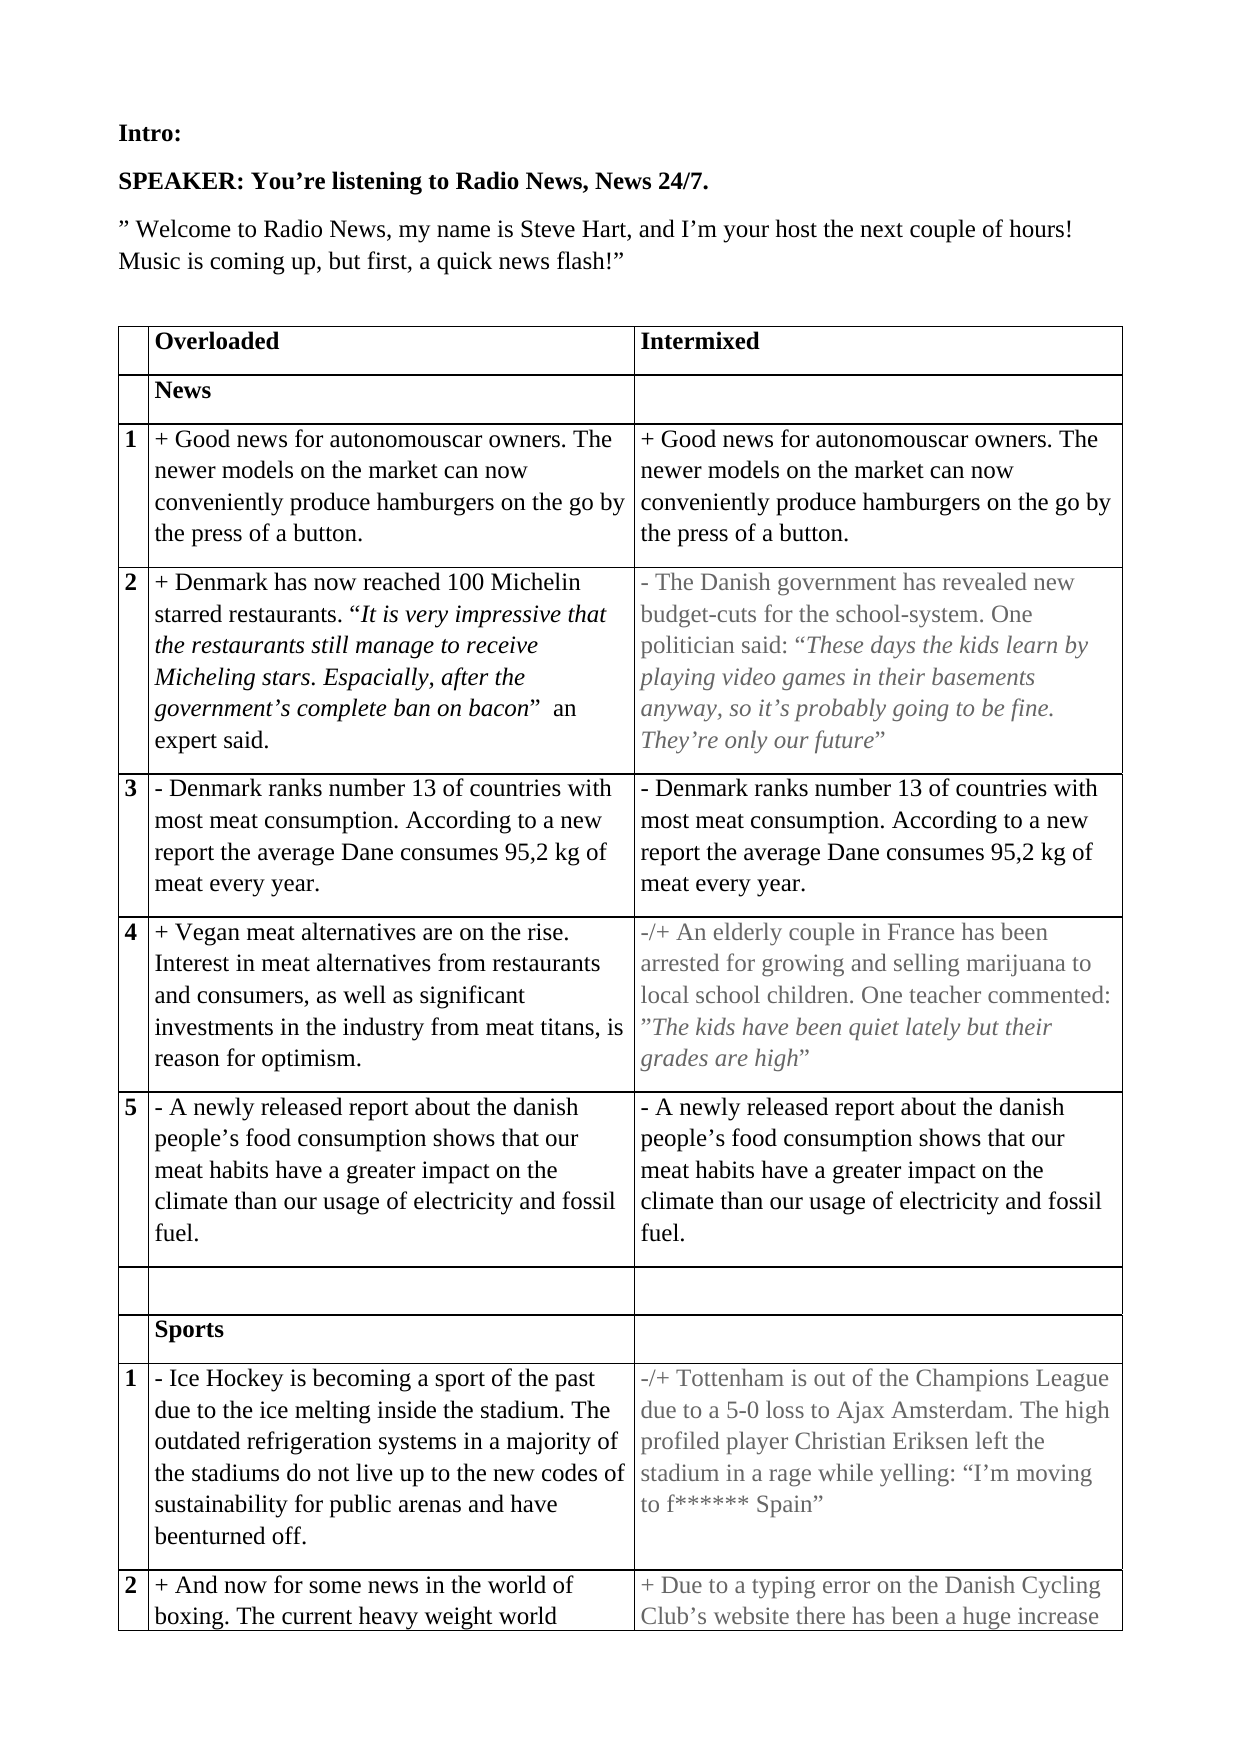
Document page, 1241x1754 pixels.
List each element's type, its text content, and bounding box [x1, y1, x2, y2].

table_header Overloaded [149, 327, 634, 374]
table_cell - The Danish government has revealed new budget-cuts for the school-system. One politician said: “These days the kids learn by playing video games in their basements anyway, so it’s probably going to be fine. They’re only our future” [635, 568, 1122, 773]
table_cell [119, 1316, 148, 1363]
table_cell 2 [119, 568, 148, 773]
table_header Intermixed [635, 327, 1122, 374]
text ” Welcome to Radio News, my name is Steve Hart, and I’m your host the next couple of hours! Music is coming up, but first, a quick news flash!” [118, 214, 1122, 306]
table_cell 5 [119, 1093, 148, 1266]
table_cell 1 [119, 1364, 148, 1569]
table_cell [119, 376, 148, 423]
table_cell Sports [149, 1316, 634, 1363]
text SPEAKER: You’re listening to Radio News, News 24/7. [118, 166, 1122, 195]
table_header [119, 327, 148, 374]
table_cell - A newly released report about the danish people’s food consumption shows that our meat habits have a greater impact on the climate than our usage of electricity and fossil fuel. [635, 1093, 1122, 1266]
table_cell -/+ Tottenham is out of the Champions League due to a 5-0 loss to Ajax Amsterdam. The high profiled player Christian Eriksen left the stadium in a rage while yelling: “I’m moving to f****** Spain” [635, 1364, 1122, 1569]
table_cell + Denmark has now reached 100 Michelin starred restaurants. “It is very impressive that the restaurants still manage to receive Micheling stars. Espacially, after the government’s complete ban on bacon” an expert said. [149, 568, 634, 773]
table_cell [635, 1268, 1122, 1314]
table_cell [149, 1268, 634, 1314]
text Intro: [118, 118, 1122, 147]
table_cell - Denmark ranks number 13 of countries with most meat consumption. According to a new report the average Dane consumes 95,2 kg of meat every year. [635, 775, 1122, 916]
table_cell - A newly released report about the danish people’s food consumption shows that our meat habits have a greater impact on the climate than our usage of electricity and fossil fuel. [149, 1093, 634, 1266]
table_cell 2 [119, 1571, 148, 1630]
table_cell - Ice Hockey is becoming a sport of the past due to the ice melting inside the stadium. The outdated refrigeration systems in a majority of the stadiums do not live up to the new codes of sustainability for public arenas and have beenturned off. [149, 1364, 634, 1569]
table_cell 3 [119, 775, 148, 916]
table_cell + Vegan meat alternatives are on the rise. Interest in meat alternatives from restaurants and consumers, as well as significant investments in the industry from meat titans, is reason for optimism. [149, 918, 634, 1091]
table_cell - Denmark ranks number 13 of countries with most meat consumption. According to a new report the average Dane consumes 95,2 kg of meat every year. [149, 775, 634, 916]
table_cell 1 [119, 425, 148, 567]
table_cell + And now for some news in the world of boxing. The current heavy weight world [149, 1571, 634, 1630]
table_cell -/+ An elderly couple in France has been arrested for growing and selling marijuana to local school children. One teacher commented: ”The kids have been quiet lately but their grades are high” [635, 918, 1122, 1091]
table_cell News [149, 376, 634, 423]
table_cell [635, 1316, 1122, 1363]
table_cell + Good news for autonomouscar owners. The newer models on the market can now conveniently produce hamburgers on the go by the press of a button. [635, 425, 1122, 567]
table_cell + Good news for autonomouscar owners. The newer models on the market can now conveniently produce hamburgers on the go by the press of a button. [149, 425, 634, 567]
table_cell [119, 1268, 148, 1314]
table_cell 4 [119, 918, 148, 1091]
table_cell + Due to a typing error on the Danish Cycling Club’s website there has been a huge increase [635, 1571, 1122, 1630]
table_cell [635, 376, 1122, 423]
